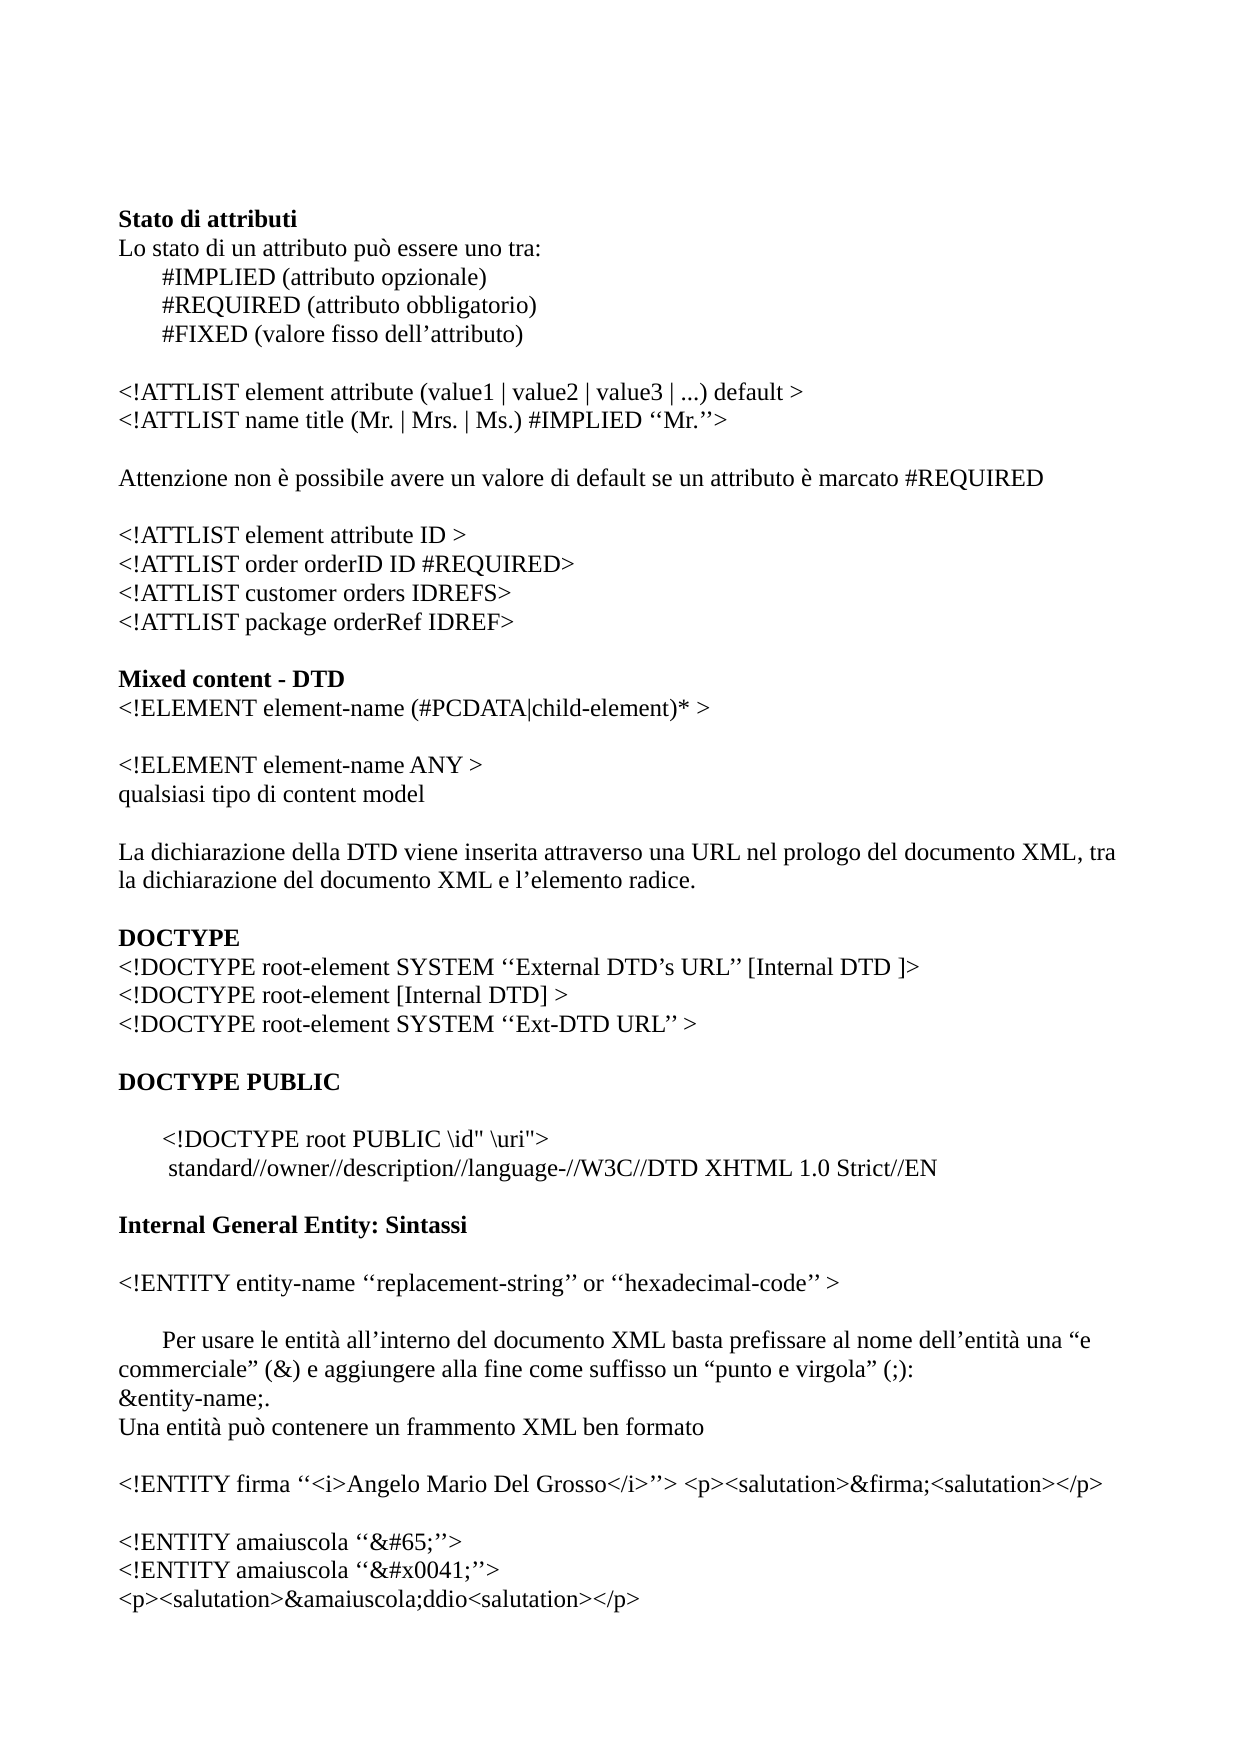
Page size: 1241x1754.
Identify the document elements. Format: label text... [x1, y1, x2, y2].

text <!ATTLIST element attribute (value1 | value2 | value3 | ...) default > [118, 377, 1122, 406]
text Stato di attributi [118, 204, 1122, 233]
text <!ATTLIST name title (Mr. | Mrs. | Ms.) #IMPLIED ‘‘Mr.’’> [118, 406, 1122, 434]
text #FIXED (valore fisso dell’attributo) [118, 319, 1122, 348]
text <!ELEMENT element-name (#PCDATA|child-element)* > [118, 693, 1122, 722]
text La dichiarazione della DTD viene inserita attraverso una URL nel prologo del documento XML, tra la dichiarazione del documento XML e l’elemento radice. [118, 837, 1122, 894]
text DOCTYPE [118, 923, 1122, 952]
text <!ATTLIST customer orders IDREFS> [118, 578, 1122, 607]
text <!ENTITY amaiuscola ‘‘&#65;’’> [118, 1527, 1122, 1556]
text Una entità può contenere un frammento XML ben formato [118, 1412, 1122, 1441]
text <!ENTITY amaiuscola ‘‘&#x0041;’’> [118, 1556, 1122, 1584]
text <!DOCTYPE root PUBLIC \id" \uri"> [118, 1124, 1122, 1153]
text <!ATTLIST element attribute ID > [118, 521, 1122, 549]
text Per usare le entità all’interno del documento XML basta prefissare al nome dell’entità una “e commerciale” (&) e aggiungere alla fine come suffisso un “punto e virgola” (;): [118, 1326, 1122, 1383]
text <!ATTLIST package orderRef IDREF> [118, 607, 1122, 636]
text standard//owner//description//language-//W3C//DTD XHTML 1.0 Strict//EN [118, 1153, 1122, 1182]
text Internal General Entity: Sintassi [118, 1211, 1122, 1239]
text <!ENTITY entity-name ‘‘replacement-string’’ or ‘‘hexadecimal-code’’ > [118, 1268, 1122, 1297]
text qualsiasi tipo di content model [118, 779, 1122, 808]
text &entity-name;. [118, 1383, 1122, 1412]
text <!ELEMENT element-name ANY > [118, 751, 1122, 779]
text Attenzione non è possibile avere un valore di default se un attributo è marcato #REQUIRED [118, 463, 1122, 492]
text #IMPLIED (attributo opzionale) [118, 262, 1122, 291]
text <!DOCTYPE root-element SYSTEM ‘‘Ext-DTD URL’’ > [118, 1009, 1122, 1038]
text Lo stato di un attributo può essere uno tra: [118, 233, 1122, 262]
text <!ATTLIST order orderID ID #REQUIRED> [118, 549, 1122, 578]
text #REQUIRED (attributo obbligatorio) [118, 291, 1122, 319]
text <!DOCTYPE root-element [Internal DTD] > [118, 981, 1122, 1009]
text DOCTYPE PUBLIC [118, 1067, 1122, 1096]
text <p><salutation>&amaiuscola;ddio<salutation></p> [118, 1584, 1122, 1613]
text Mixed content - DTD [118, 664, 1122, 693]
text <!ENTITY firma ‘‘<i>Angelo Mario Del Grosso</i>’’> <p><salutation>&firma;<salutation></p> [118, 1469, 1122, 1498]
text <!DOCTYPE root-element SYSTEM ‘‘External DTD’s URL’’ [Internal DTD ]> [118, 952, 1122, 981]
